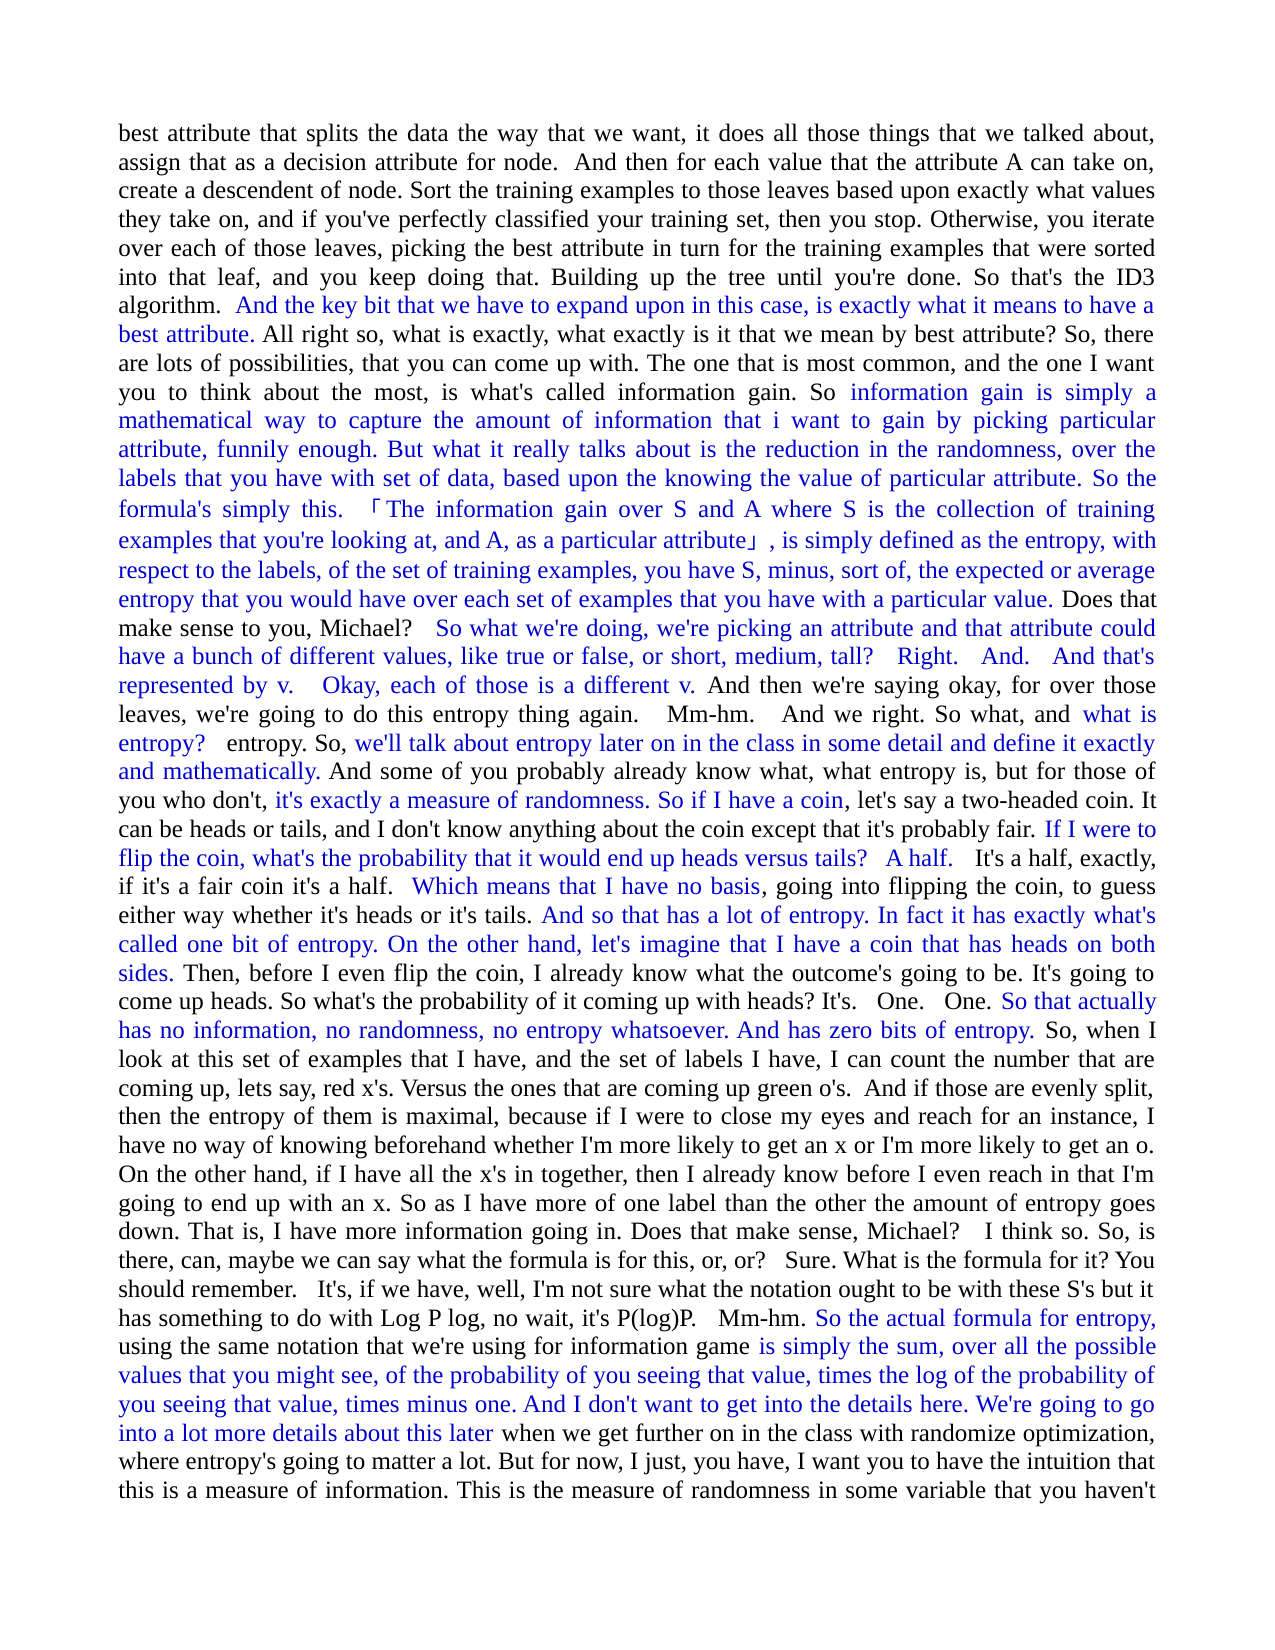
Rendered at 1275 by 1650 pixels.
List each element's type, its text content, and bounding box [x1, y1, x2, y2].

text best attribute that splits the data the way that we want, it does all those things that we talked about, assign that as a decision attribute for node. And then for each value that the attribute A can take on, create a descendent of node. Sort the training examples to those leaves based upon exactly what values they take on, and if you've perfectly classified your training set, then you stop. Otherwise, you iterate over each of those leaves, picking the best attribute in turn for the training examples that were sorted into that leaf, and you keep doing that. Building up the tree until you're done. So that's the ID3 algorithm. And the key bit that we have to expand upon in this case, is exactly what it means to have a best attribute. All right so, what is exactly, what exactly is it that we mean by best attribute? So, there are lots of possibilities, that you can come up with. The one that is most common, and the one I want you to think about the most, is what's called information gain. So information gain is simply a mathematical way to capture the amount of information that i want to gain by picking particular attribute, funnily enough. But what it really talks about is the reduction in the randomness, over the labels that you have with set of data, based upon the knowing the value of particular attribute. So the formula's simply this. 「The information gain over S and A where S is the collection of training examples that you're looking at, and A, as a particular attribute」, is simply defined as the entropy, with respect to the labels, of the set of training examples, you have S, minus, sort of, the expected or average entropy that you would have over each set of examples that you have with a particular value. Does that make sense to you, Michael? So what we're doing, we're picking an attribute and that attribute could have a bunch of different values, like true or false, or short, medium, tall? Right. And. And that's represented by v. Okay, each of those is a different v. And then we're saying okay, for over those leaves, we're going to do this entropy thing again. Mm-hm. And we right. So what, and what is entropy? entropy. So, we'll talk about entropy later on in the class in some detail and define it exactly and mathematically. And some of you probably already know what, what entropy is, but for those of you who don't, it's exactly a measure of randomness. So if I have a coin, let's say a two-headed coin. It can be heads or tails, and I don't know anything about the coin except that it's probably fair. If I were to flip the coin, what's the probability that it would end up heads versus tails? A half. It's a half, exactly, if it's a fair coin it's a half. Which means that I have no basis, going into flipping the coin, to guess either way whether it's heads or it's tails. And so that has a lot of entropy. In fact it has exactly what's called one bit of entropy. On the other hand, let's imagine that I have a coin that has heads on both sides. Then, before I even flip the coin, I already know what the outcome's going to be. It's going to come up heads. So what's the probability of it coming up with heads? It's. One. One. So that actually has no information, no randomness, no entropy whatsoever. And has zero bits of entropy. So, when I look at this set of examples that I have, and the set of labels I have, I can count the number that are coming up, lets say, red x's. Versus the ones that are coming up green o's. And if those are evenly split, then the entropy of them is maximal, because if I were to close my eyes and reach for an instance, I have no way of knowing beforehand whether I'm more likely to get an x or I'm more likely to get an o. On the other hand, if I have all the x's in together, then I already know before I even reach in that I'm going to end up with an x. So as I have more of one label than the other the amount of entropy goes down. That is, I have more information going in. Does that make sense, Michael? I think so. So, is there, can, maybe we can say what the formula is for this, or, or? Sure. What is the formula for it? You should remember. It's, if we have, well, I'm not sure what the notation ought to be with these S's but it has something to do with Log P log, no wait, it's P(log)P. Mm-hm. So the actual formula for entropy, using the same notation that we're using for information game is simply the sum, over all the possible values that you might see, of the probability of you seeing that value, times the log of the probability of you seeing that value, times minus one. And I don't want to get into the details here. We're going to go into a lot more details about this later when we get further on in the class with randomize optimization, where entropy's going to matter a lot. But for now, I just, you have, I want you to have the intuition that this is a measure of information. This is the measure of randomness in some variable that you haven't [118, 118, 1157, 1504]
